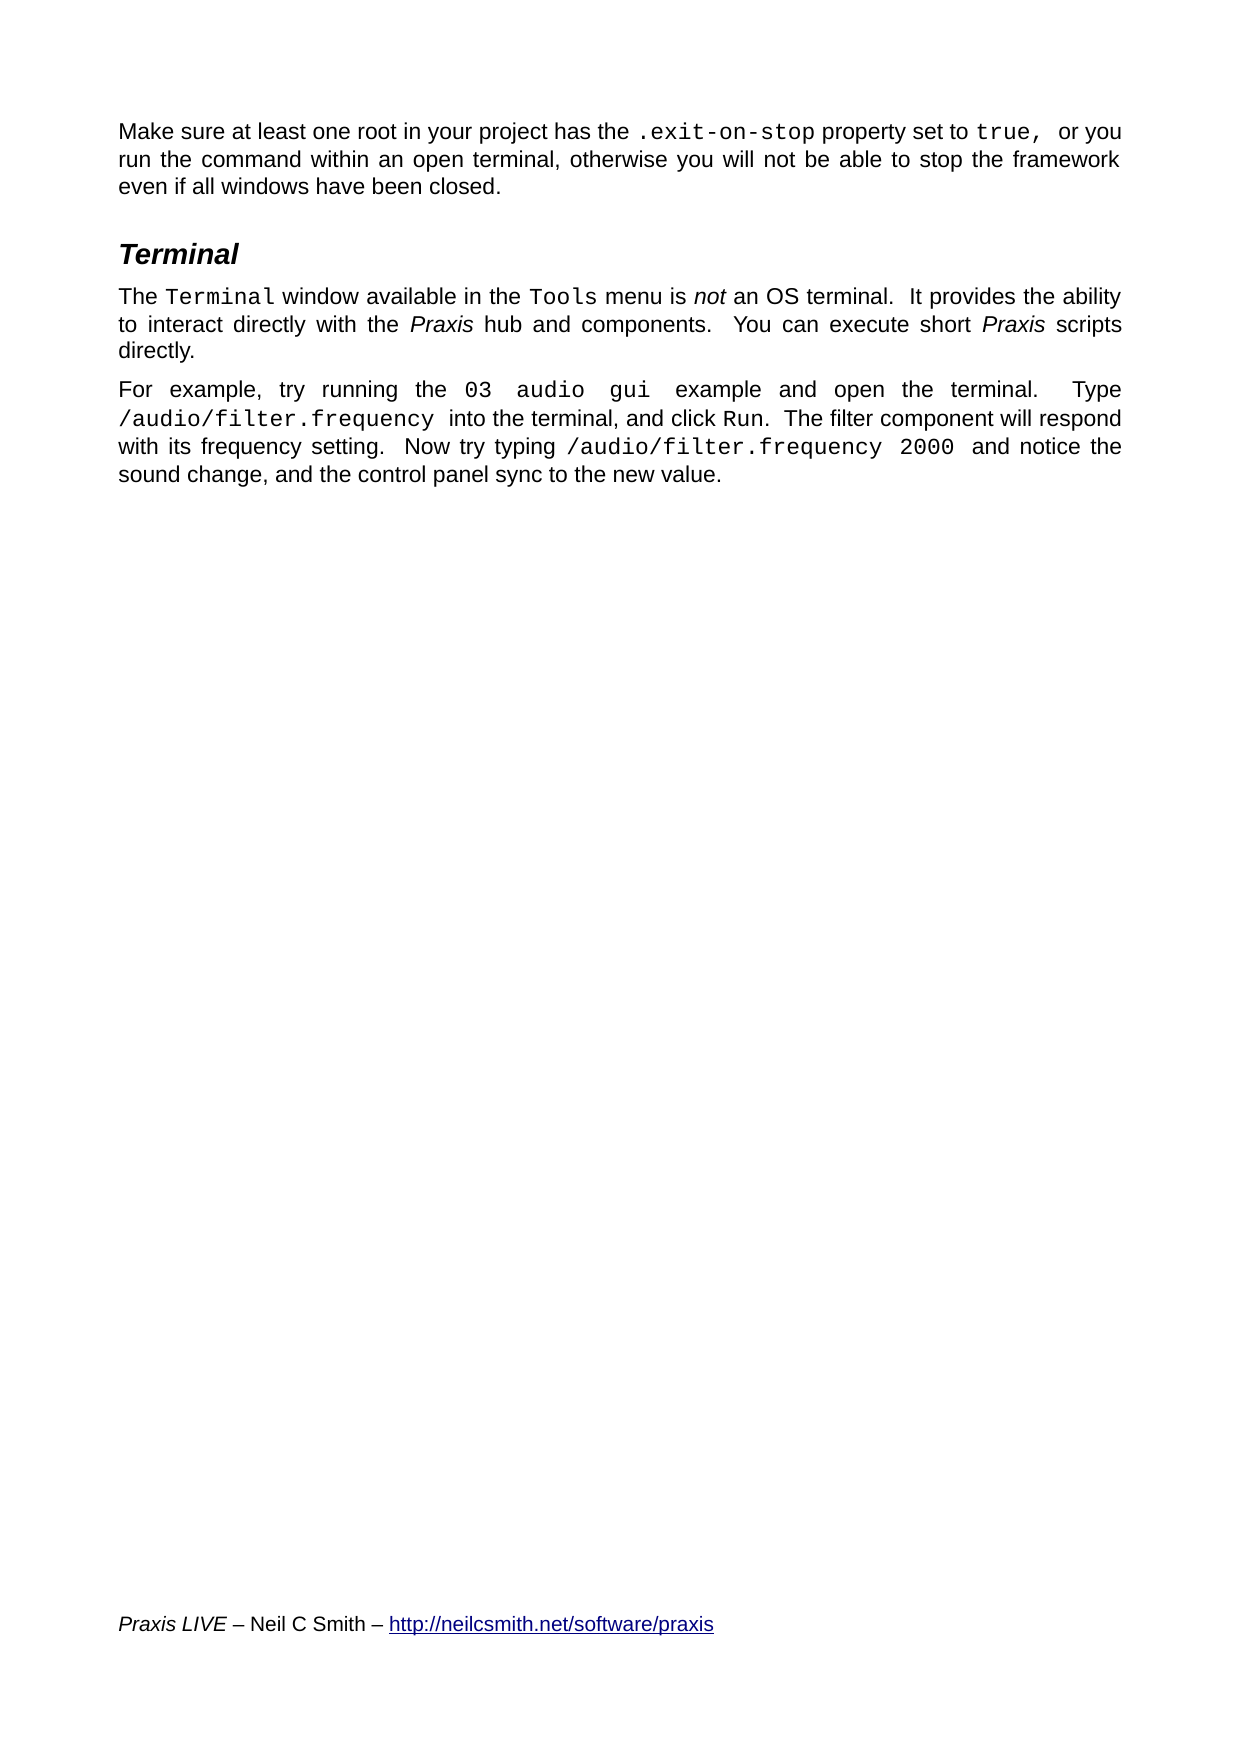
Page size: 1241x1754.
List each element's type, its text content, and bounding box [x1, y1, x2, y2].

text The Terminal window available in the Tools menu is not an OS terminal. It provides the ability to interact directly with the Praxis hub and components. You can execute short Praxis scripts directly. [118, 283, 1122, 364]
subtitle Terminal [118, 237, 1122, 270]
text For example, try running the 03 audio gui example and open the terminal. Type /audio/filter.frequency into the terminal, and click Run. The filter component will respond with its frequency setting. Now try typing /audio/filter.frequency 2000 and notice the sound change, and the control panel sync to the new value. [118, 376, 1122, 488]
text Make sure at least one root in your project has the .exit-on-stop property set to true, or you run the command within an open terminal, otherwise you will not be able to stop the framework even if all windows have been closed. [118, 118, 1122, 199]
